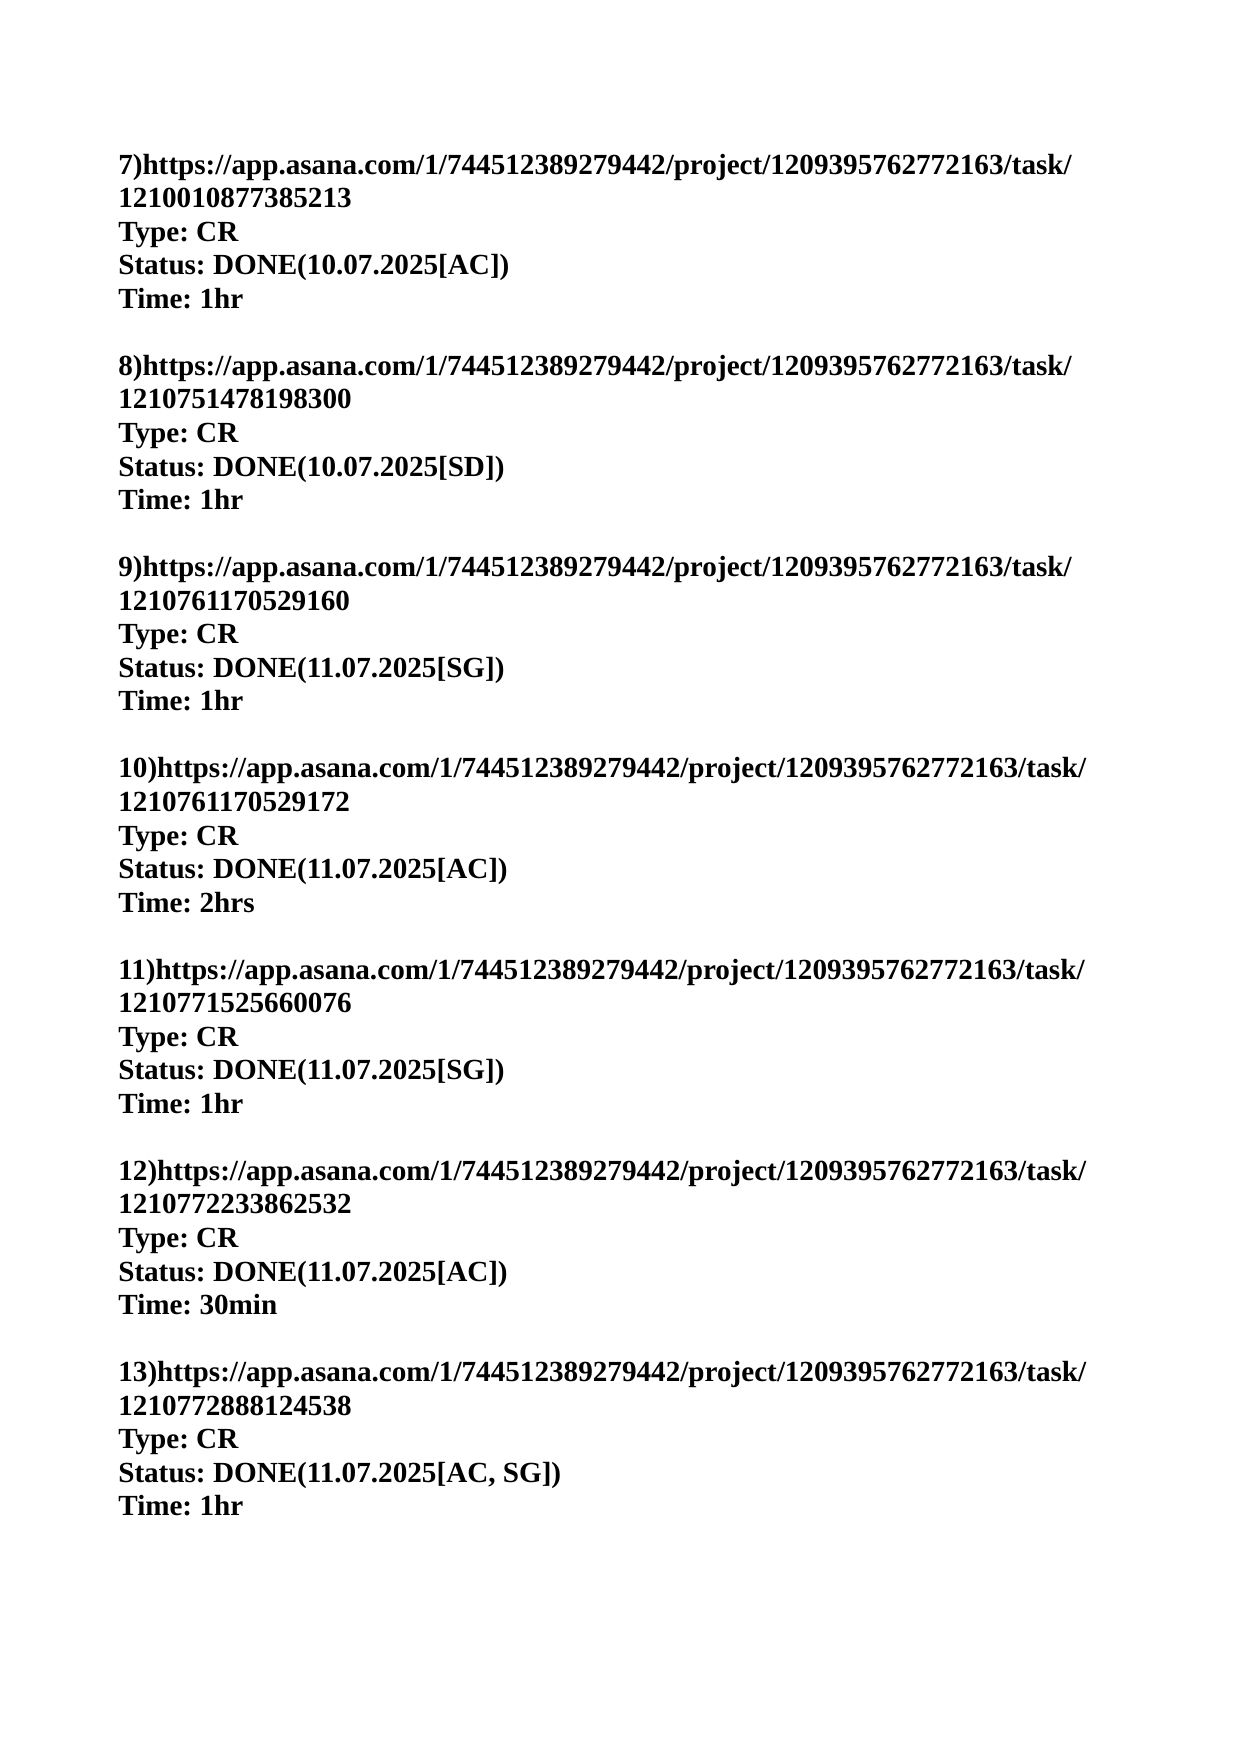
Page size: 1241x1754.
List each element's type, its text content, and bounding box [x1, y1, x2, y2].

text Status: DONE(11.07.2025[AC, SG]) [118, 1455, 1122, 1488]
text Type: CR [118, 214, 1122, 247]
text Time: 1hr [118, 1086, 1122, 1119]
text Status: DONE(11.07.2025[SG]) [118, 650, 1122, 683]
text 9)https://app.asana.com/1/744512389279442/project/1209395762772163/task/1210761170529160 [118, 549, 1122, 616]
text Time: 2hrs [118, 885, 1122, 918]
text 8)https://app.asana.com/1/744512389279442/project/1209395762772163/task/1210751478198300 [118, 348, 1122, 415]
text Status: DONE(10.07.2025[SD]) [118, 449, 1122, 482]
text Status: DONE(11.07.2025[AC]) [118, 851, 1122, 885]
text 11)https://app.asana.com/1/744512389279442/project/1209395762772163/task/1210771525660076 [118, 952, 1122, 1019]
text Time: 1hr [118, 281, 1122, 314]
text Time: 1hr [118, 482, 1122, 516]
text Type: CR [118, 616, 1122, 650]
text 12)https://app.asana.com/1/744512389279442/project/1209395762772163/task/1210772233862532 [118, 1153, 1122, 1220]
text Status: DONE(10.07.2025[AC]) [118, 247, 1122, 281]
text Time: 30min [118, 1287, 1122, 1321]
text 13)https://app.asana.com/1/744512389279442/project/1209395762772163/task/1210772888124538 [118, 1354, 1122, 1421]
text Status: DONE(11.07.2025[SG]) [118, 1052, 1122, 1086]
text 7)https://app.asana.com/1/744512389279442/project/1209395762772163/task/1210010877385213 [118, 147, 1122, 214]
text Type: CR [118, 1421, 1122, 1455]
text Time: 1hr 10)https://app.asana.com/1/744512389279442/project/1209395762772163/task/1210761170529172 [118, 683, 1122, 818]
text Time: 1hr [118, 1488, 1122, 1522]
text Status: DONE(11.07.2025[AC]) [118, 1254, 1122, 1287]
text Type: CR [118, 1220, 1122, 1254]
text Type: CR [118, 1019, 1122, 1052]
text Type: CR [118, 818, 1122, 851]
text Type: CR [118, 415, 1122, 449]
